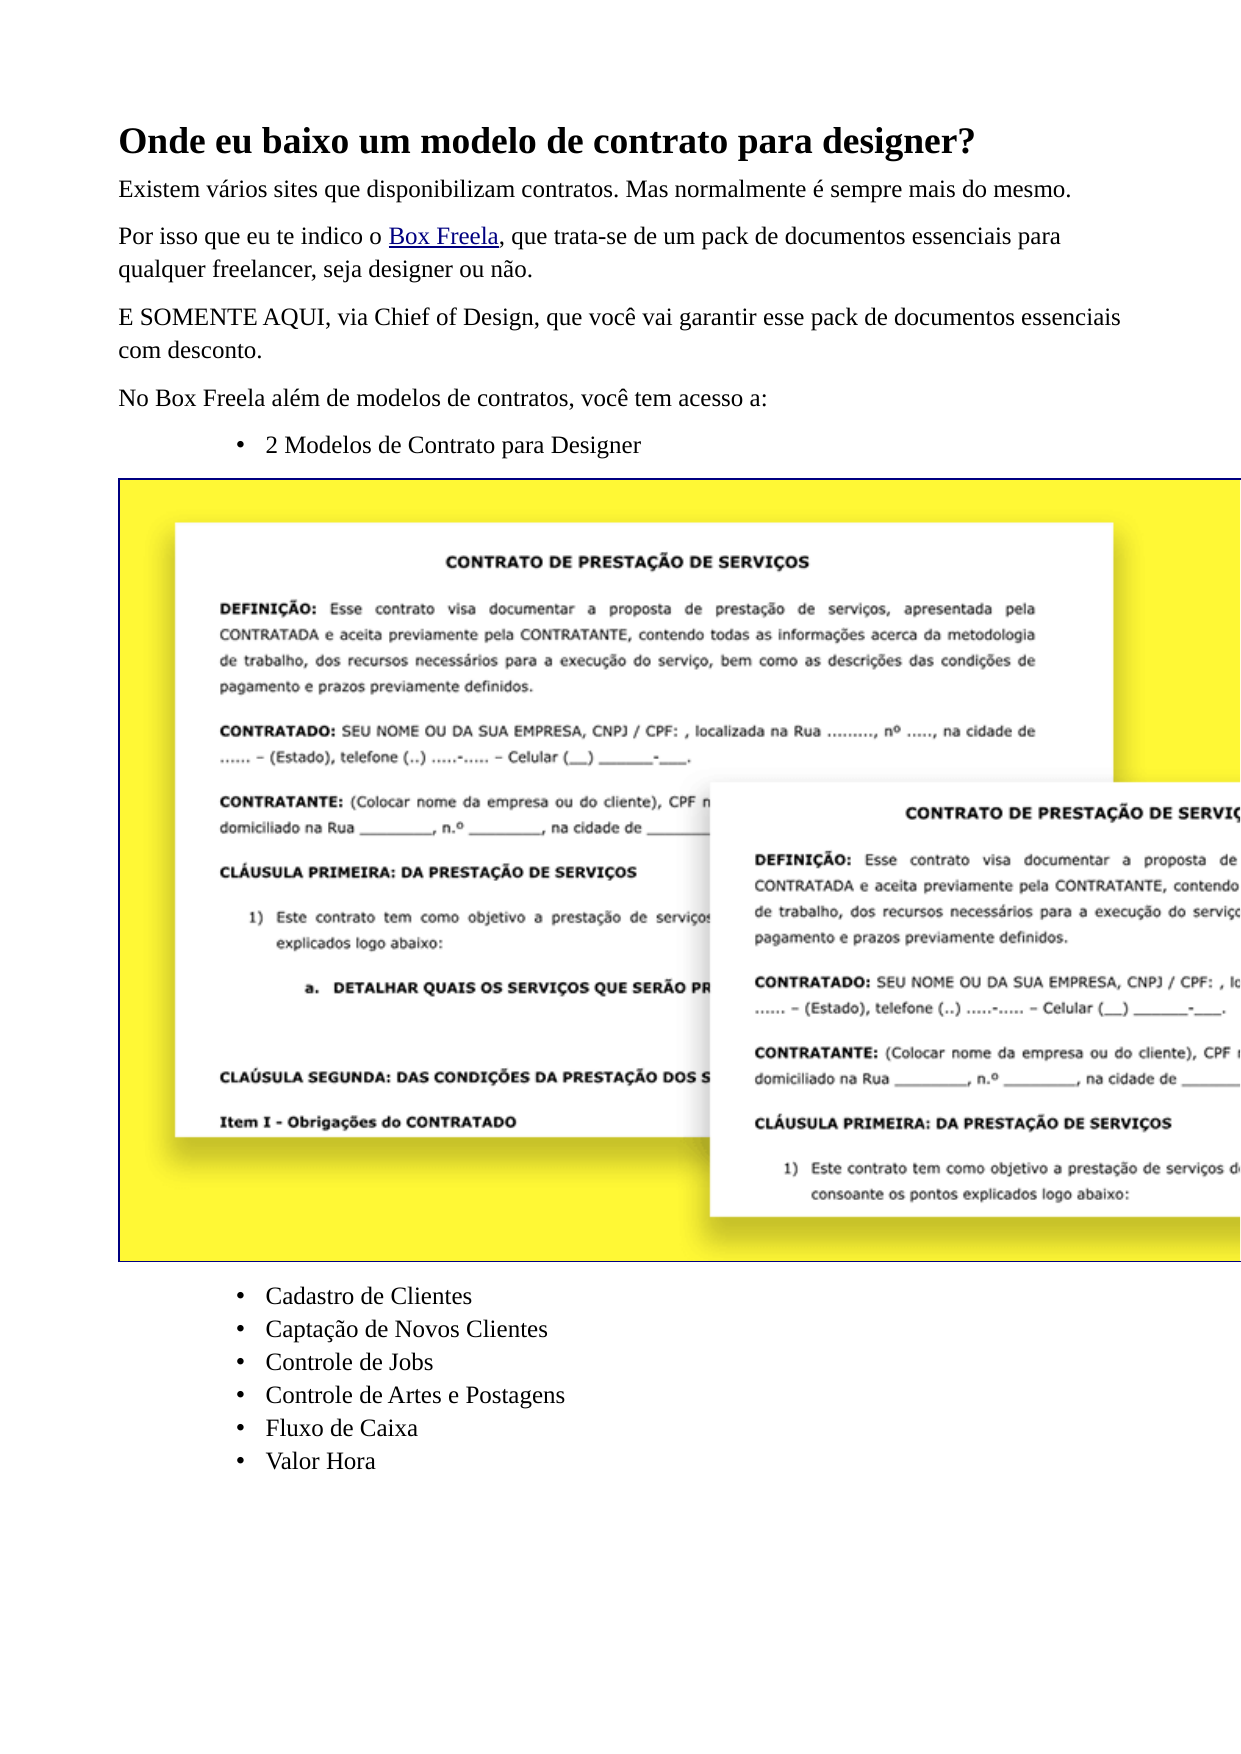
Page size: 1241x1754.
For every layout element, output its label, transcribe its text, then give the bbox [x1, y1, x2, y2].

list Captação de Novos Clientes [236, 1314, 1122, 1343]
list Cadastro de Clientes [236, 1281, 1122, 1310]
text E SOMENTE AQUI, via Chief of Design, que você vai garantir esse pack de documentos essenciais com desconto. [118, 302, 1122, 364]
list Controle de Artes e Postagens [236, 1380, 1122, 1409]
picture [120, 480, 1241, 1261]
text No Box Freela além de modelos de contratos, você tem acesso a: [118, 383, 1122, 411]
text Por isso que eu te indico o Box Freela, que trata-se de um pack de documentos essenciais para qualquer freelancer, seja designer ou não. [118, 221, 1122, 283]
text Existem vários sites que disponibilizam contratos. Mas normalmente é sempre mais do mesmo. [118, 174, 1122, 202]
list 2 Modelos de Contrato para Designer [236, 430, 1122, 459]
list Valor Hora [236, 1446, 1122, 1475]
subtitle Onde eu baixo um modelo de contrato para designer? [118, 118, 1122, 161]
list Controle de Jobs [236, 1347, 1122, 1376]
list Fluxo de Caixa [236, 1413, 1122, 1442]
